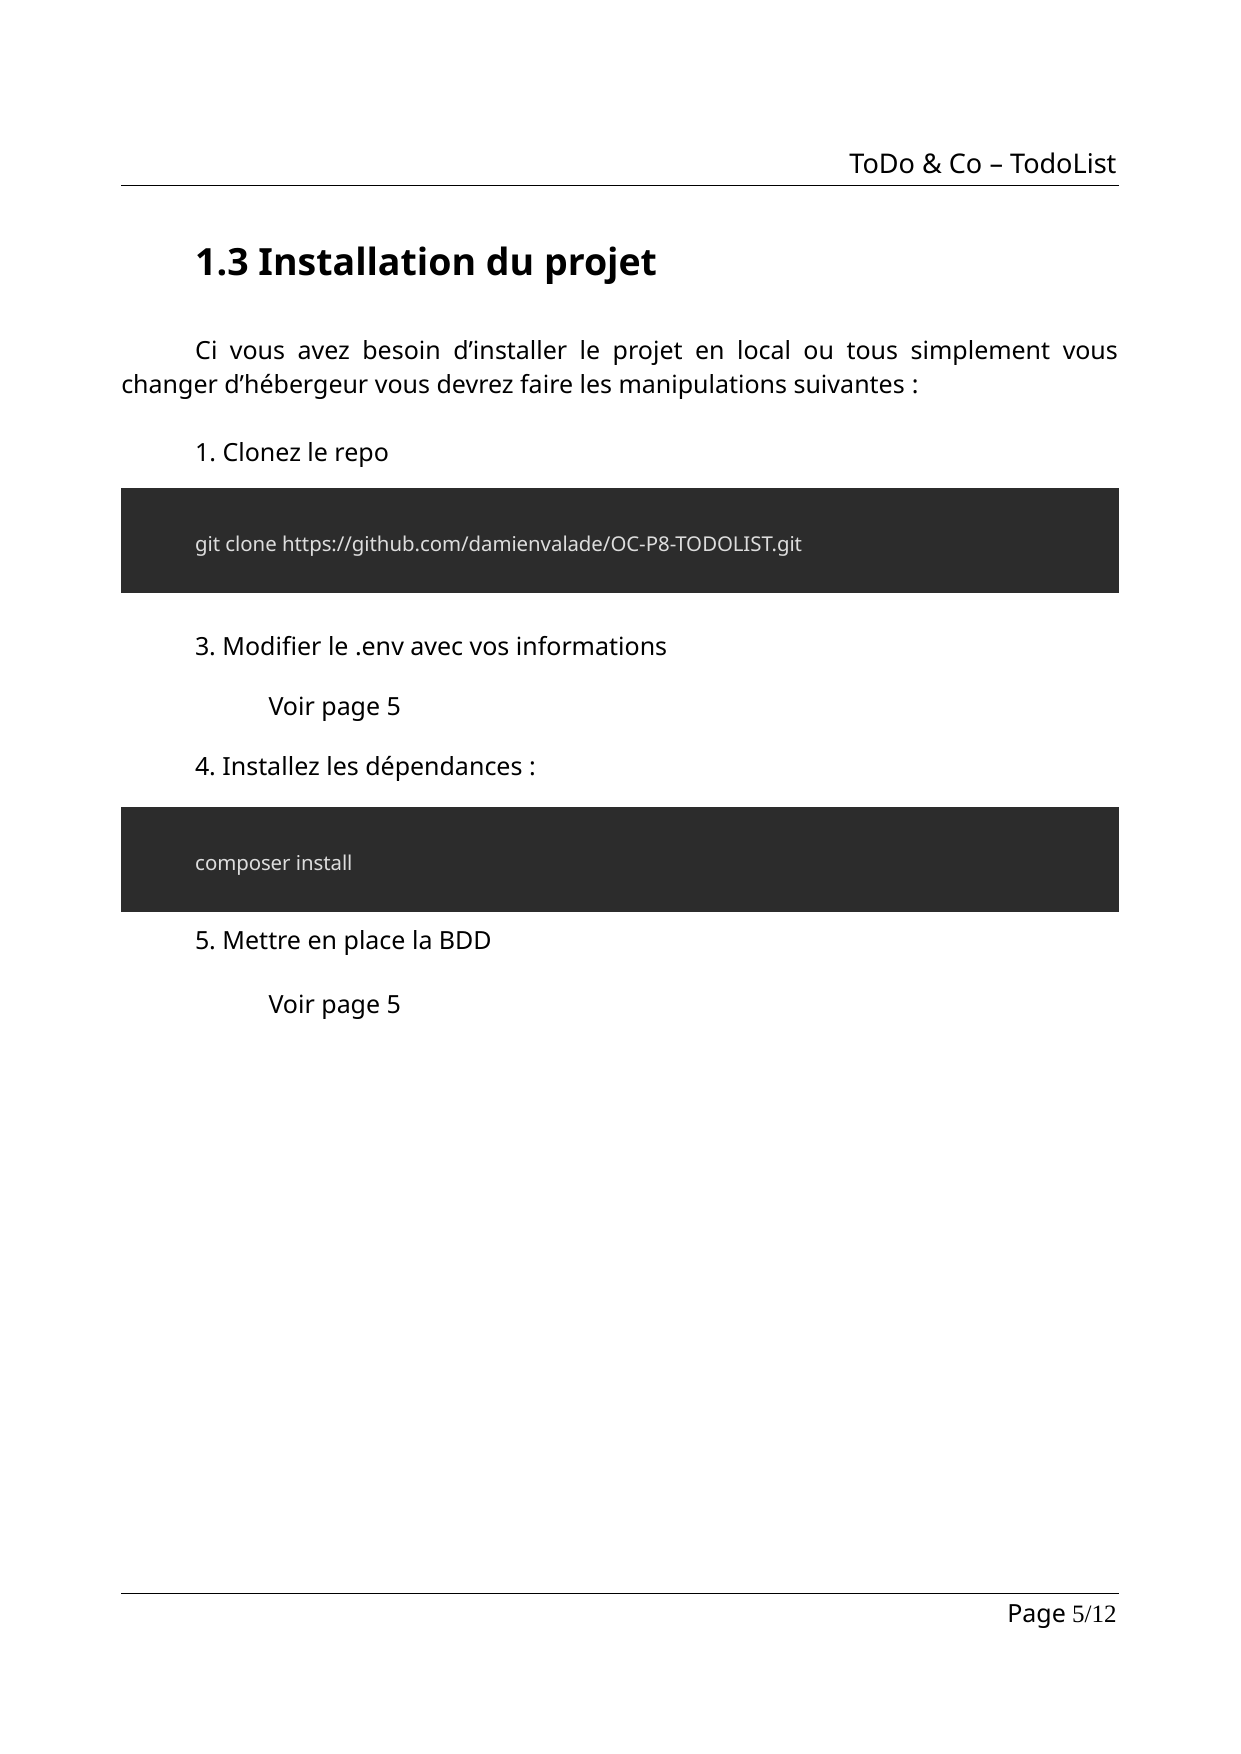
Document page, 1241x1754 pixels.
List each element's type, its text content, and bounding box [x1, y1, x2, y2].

text 1. Clonez le repo [121, 435, 1119, 469]
list 3. Modifier le .env avec vos informations [121, 629, 1119, 663]
list 4. Installez les dépendances : [121, 748, 1119, 782]
list Voir page 5 [239, 688, 1119, 722]
list Voir page 5 [239, 987, 1119, 1021]
text composer install [121, 849, 1119, 876]
subtitle 1.3 Installation du projet [121, 235, 1119, 286]
text Ci vous avez besoin d’installer le projet en local ou tous simplement vous changer d’hébergeur vous devrez faire les manipulations suivantes : [121, 333, 1119, 401]
text git clone https://github.com/damienvalade/OC-P8-TODOLIST.git [121, 530, 1119, 557]
list 5. Mettre en place la BDD [121, 923, 1119, 957]
